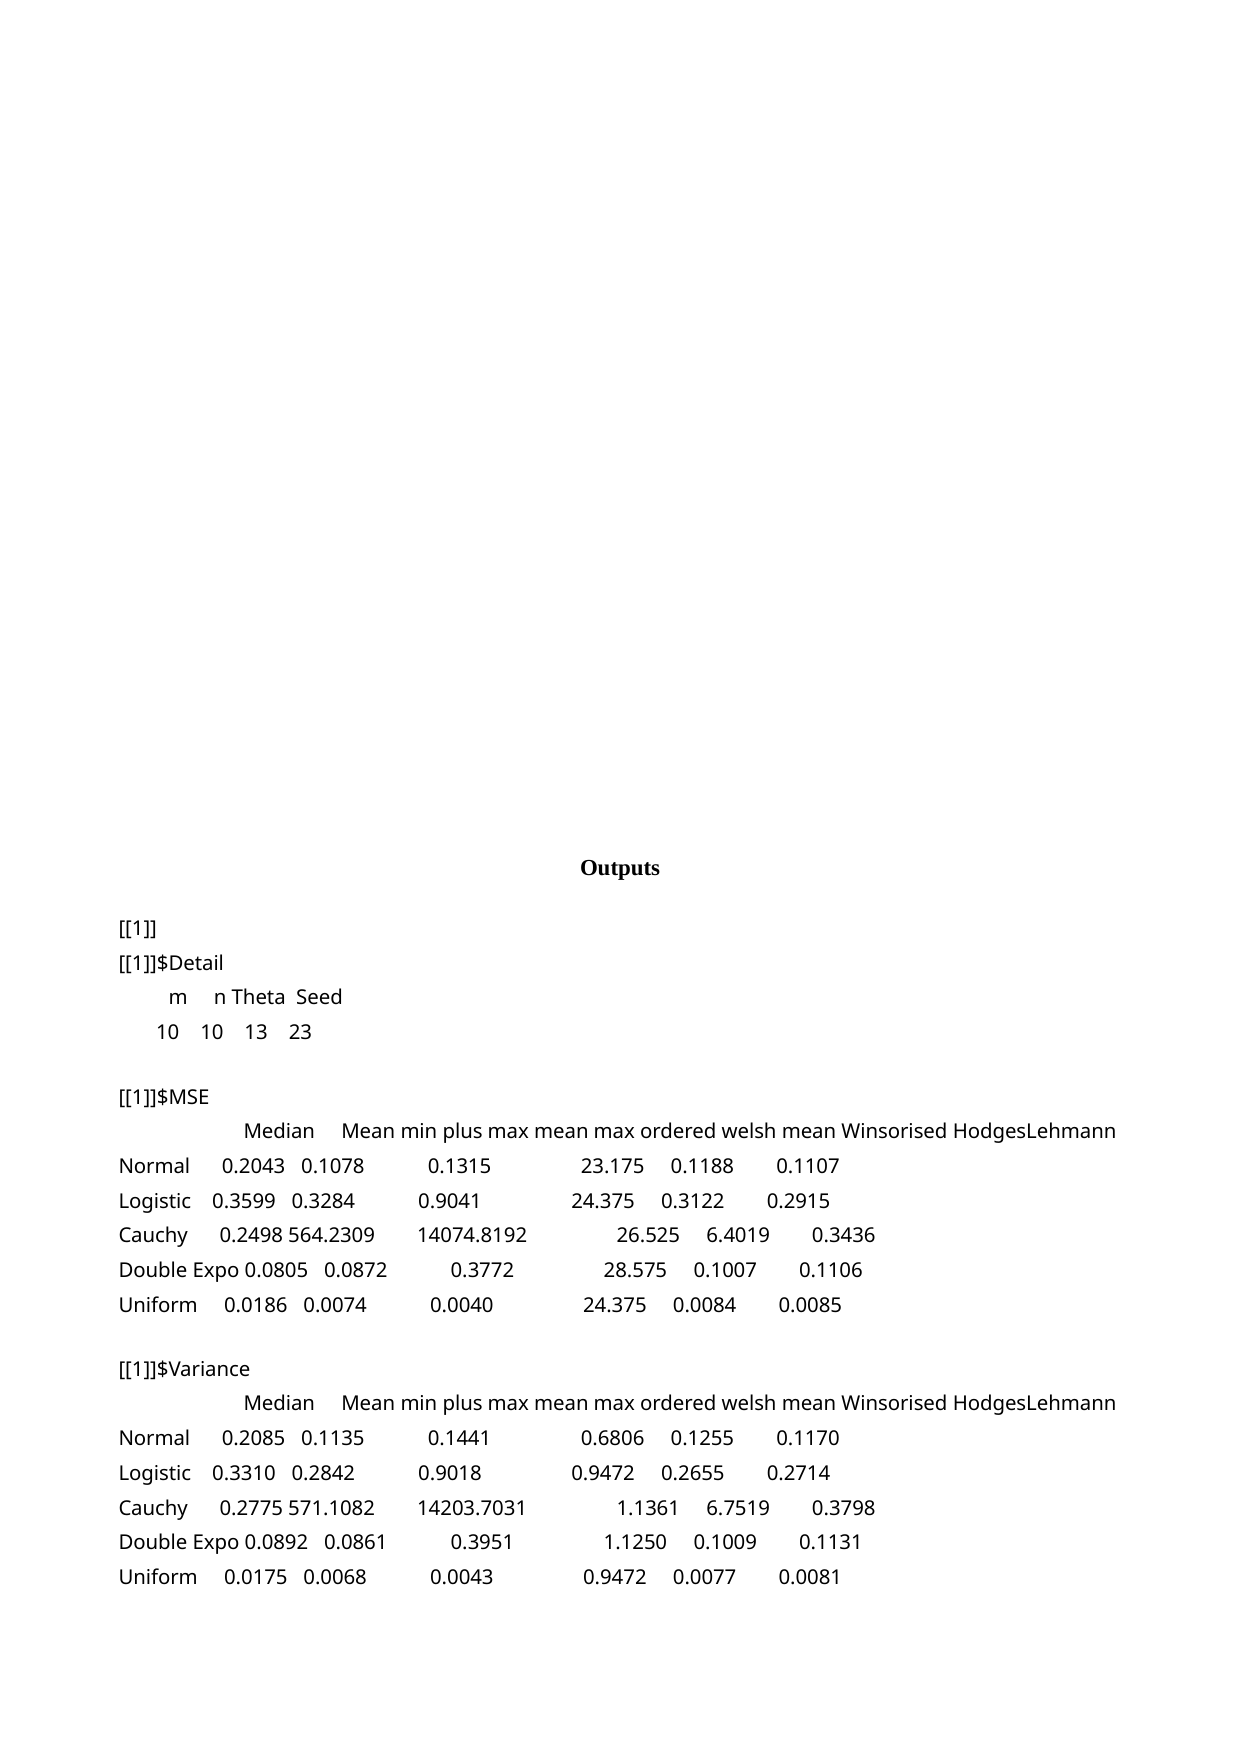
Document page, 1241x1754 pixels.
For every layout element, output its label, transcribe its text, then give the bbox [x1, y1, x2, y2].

text Uniform 0.0175 0.0068 0.0043 0.9472 0.0077 0.0081 [118, 1562, 1122, 1590]
text Uniform 0.0186 0.0074 0.0040 24.375 0.0084 0.0085 [118, 1290, 1122, 1318]
text Median Mean min plus max mean max ordered welsh mean Winsorised HodgesLehmann [118, 1117, 1122, 1145]
text Cauchy 0.2498 564.2309 14074.8192 26.525 6.4019 0.3436 [118, 1221, 1122, 1249]
text Normal 0.2043 0.1078 0.1315 23.175 0.1188 0.1107 [118, 1152, 1122, 1180]
text Double Expo 0.0805 0.0872 0.3772 28.575 0.1007 0.1106 [118, 1256, 1122, 1283]
text [[1]]$Detail [118, 948, 1122, 976]
text Median Mean min plus max mean max ordered welsh mean Winsorised HodgesLehmann [118, 1389, 1122, 1417]
text Cauchy 0.2775 571.1082 14203.7031 1.1361 6.7519 0.3798 [118, 1493, 1122, 1521]
text 10 10 13 23 [118, 1018, 1122, 1046]
text Logistic 0.3310 0.2842 0.9018 0.9472 0.2655 0.2714 [118, 1458, 1122, 1486]
text Double Expo 0.0892 0.0861 0.3951 1.1250 0.1009 0.1131 [118, 1528, 1122, 1555]
text [[1]]$MSE [118, 1082, 1122, 1110]
text m n Theta Seed [118, 983, 1122, 1011]
text Logistic 0.3599 0.3284 0.9041 24.375 0.3122 0.2915 [118, 1187, 1122, 1214]
text Normal 0.2085 0.1135 0.1441 0.6806 0.1255 0.1170 [118, 1424, 1122, 1452]
text [[1]]$Variance [118, 1354, 1122, 1382]
text [[1]] [118, 914, 1122, 941]
